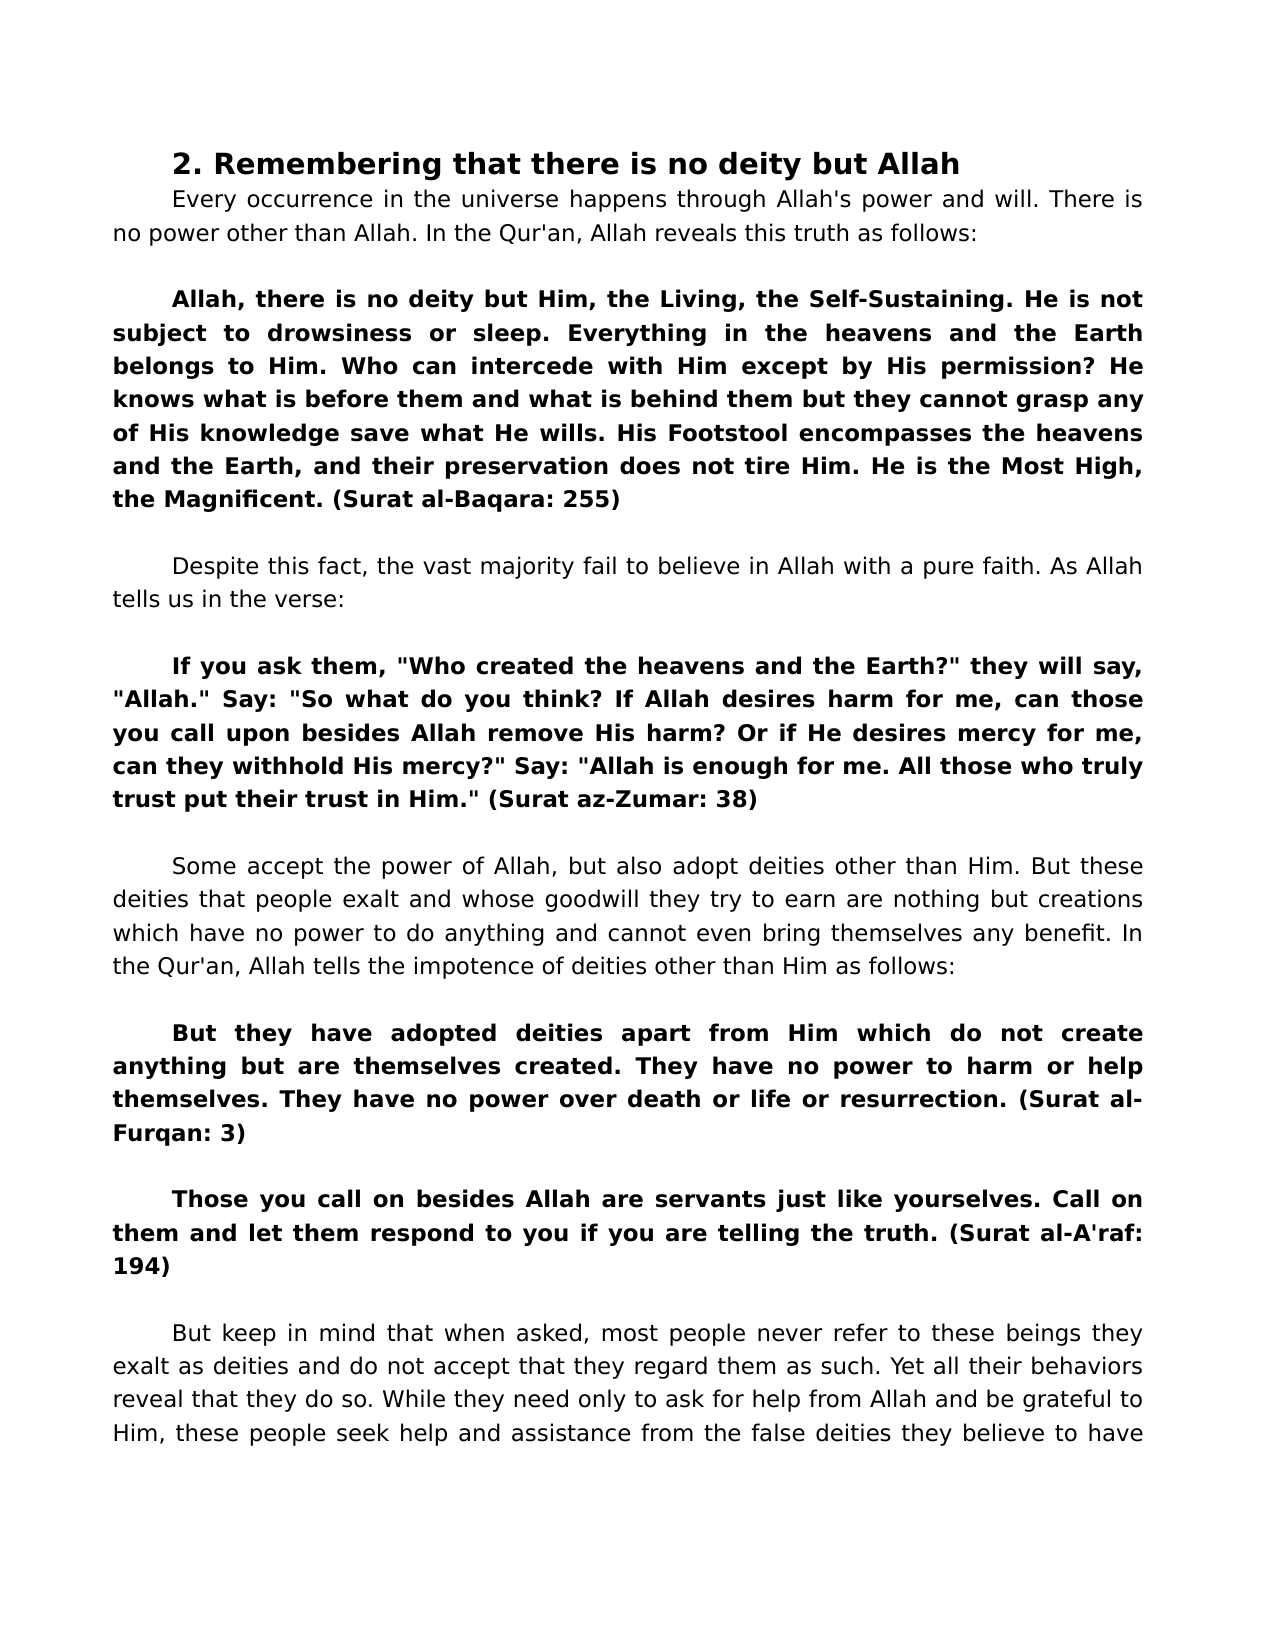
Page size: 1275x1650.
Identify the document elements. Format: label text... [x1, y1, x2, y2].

text Despite this fact, the vast majority fail to believe in Allah with a pure faith. As Allah tells us in the verse: [112, 548, 1145, 614]
text Every occurrence in the universe happens through Allah's power and will. There is no power other than Allah. In the Qur'an, Allah reveals this truth as follows: [112, 181, 1145, 248]
text Allah, there is no deity but Him, the Living, the Self-Sustaining. He is not subject to drowsiness or sleep. Everything in the heavens and the Earth belongs to Him. Who can intercede with Him except by His permission? He knows what is before them and what is behind them but they cannot grasp any of His knowledge save what He wills. His Footstool encompasses the heavens and the Earth, and their preservation does not tire Him. He is the Most High, the Magnificent. (Surat al-Baqara: 255) [112, 281, 1145, 514]
text Those you call on besides Allah are servants just like yourselves. Call on them and let them respond to you if you are telling the truth. (Surat al-A'raf: 194) [112, 1181, 1145, 1281]
text 2. Remembering that there is no deity but Allah [112, 148, 1145, 181]
text Some accept the power of Allah, but also adopt deities other than Him. But these deities that people exalt and whose goodwill they try to earn are nothing but creations which have no power to do anything and cannot even bring themselves any benefit. In the Qur'an, Allah tells the impotence of deities other than Him as follows: [112, 848, 1145, 981]
text But they have adopted deities apart from Him which do not create anything but are themselves created. They have no power to harm or help themselves. They have no power over death or life or resurrection. (Surat al-Furqan: 3) [112, 1014, 1145, 1148]
text But keep in mind that when asked, most people never refer to these beings they exalt as deities and do not accept that they regard them as such. Yet all their behaviors reveal that they do so. While they need only to ask for help from Allah and be grateful to Him, these people seek help and assistance from the false deities they believe to have [112, 1314, 1145, 1448]
text If you ask them, "Who created the heavens and the Earth?" they will say, "Allah." Say: "So what do you think? If Allah desires harm for me, can those you call upon besides Allah remove His harm? Or if He desires mercy for me, can they withhold His mercy?" Say: "Allah is enough for me. All those who truly trust put their trust in Him." (Surat az-Zumar: 38) [112, 648, 1145, 814]
